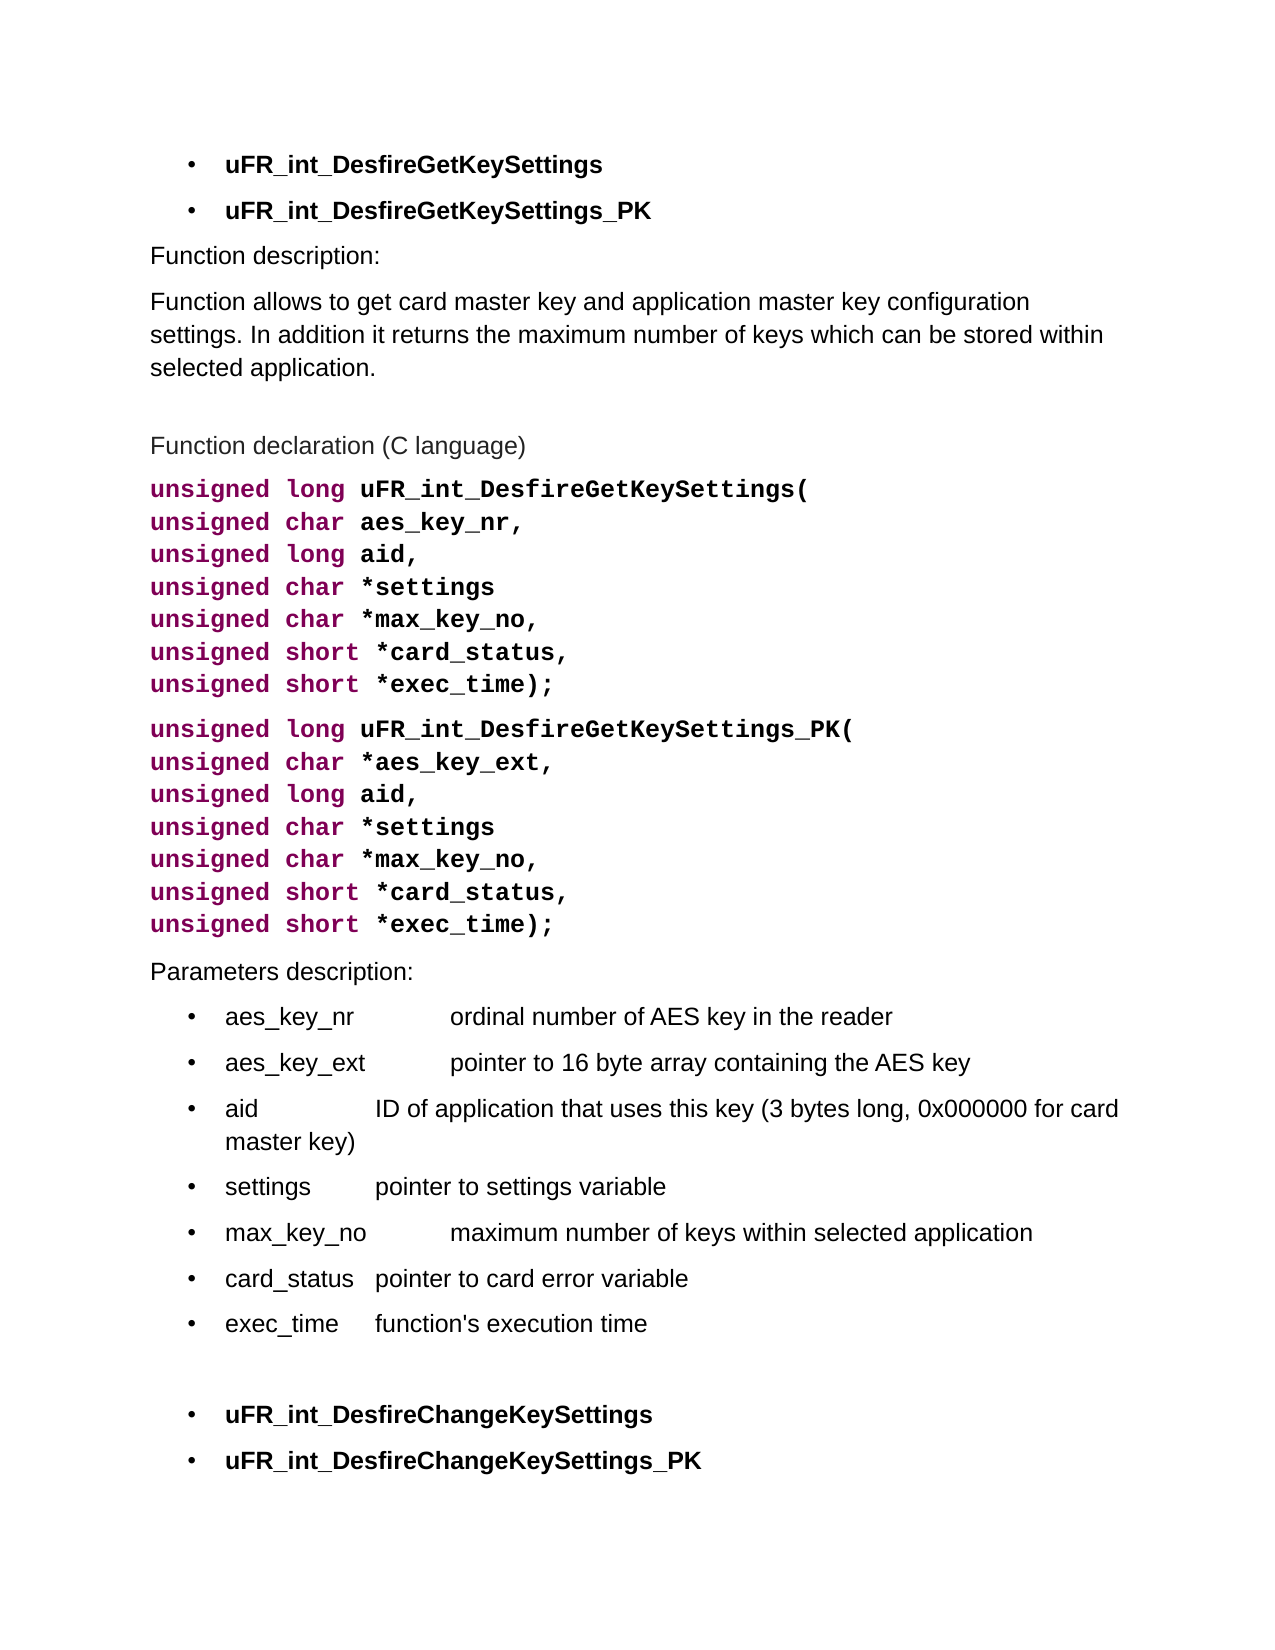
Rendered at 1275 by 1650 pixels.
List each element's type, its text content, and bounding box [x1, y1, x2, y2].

list aid ID of application that uses this key (3 bytes long, 0x000000 for card master key) [187, 1094, 1125, 1156]
list uFR_int_DesfireGetKeySettings [187, 150, 1125, 179]
list settings pointer to settings variable [187, 1172, 1125, 1201]
list card_status pointer to card error variable [187, 1263, 1125, 1292]
list max_key_no maximum number of keys within selected application [187, 1218, 1125, 1247]
list uFR_int_DesfireGetKeySettings_PK [187, 196, 1125, 224]
text Function declaration (C language) [150, 431, 1125, 460]
list exec_time function's execution time [187, 1309, 1125, 1338]
text Parameters description: [150, 957, 1125, 986]
text Function description: [150, 241, 1125, 270]
list aes_key_ext pointer to 16 byte array containing the AES key [187, 1048, 1125, 1077]
list uFR_int_DesfireChangeKeySettings_PK [187, 1446, 1125, 1475]
text unsigned long uFR_int_DesfireGetKeySettings_PK( unsigned char *aes_key_ext, unsigned long aid, unsigned char *settings unsigned char *max_key_no, unsigned short *card_status, unsigned short *exec_time); [150, 717, 1125, 940]
list uFR_int_DesfireChangeKeySettings [187, 1400, 1125, 1429]
text Function allows to get card master key and application master key configuration settings. In addition it returns the maximum number of keys which can be stored within selected application. [150, 287, 1125, 414]
text unsigned long uFR_int_DesfireGetKeySettings( unsigned char aes_key_nr, unsigned long aid, unsigned char *settings unsigned char *max_key_no, unsigned short *card_status, unsigned short *exec_time); [150, 477, 1125, 700]
list aes_key_nr ordinal number of AES key in the reader [187, 1002, 1125, 1031]
